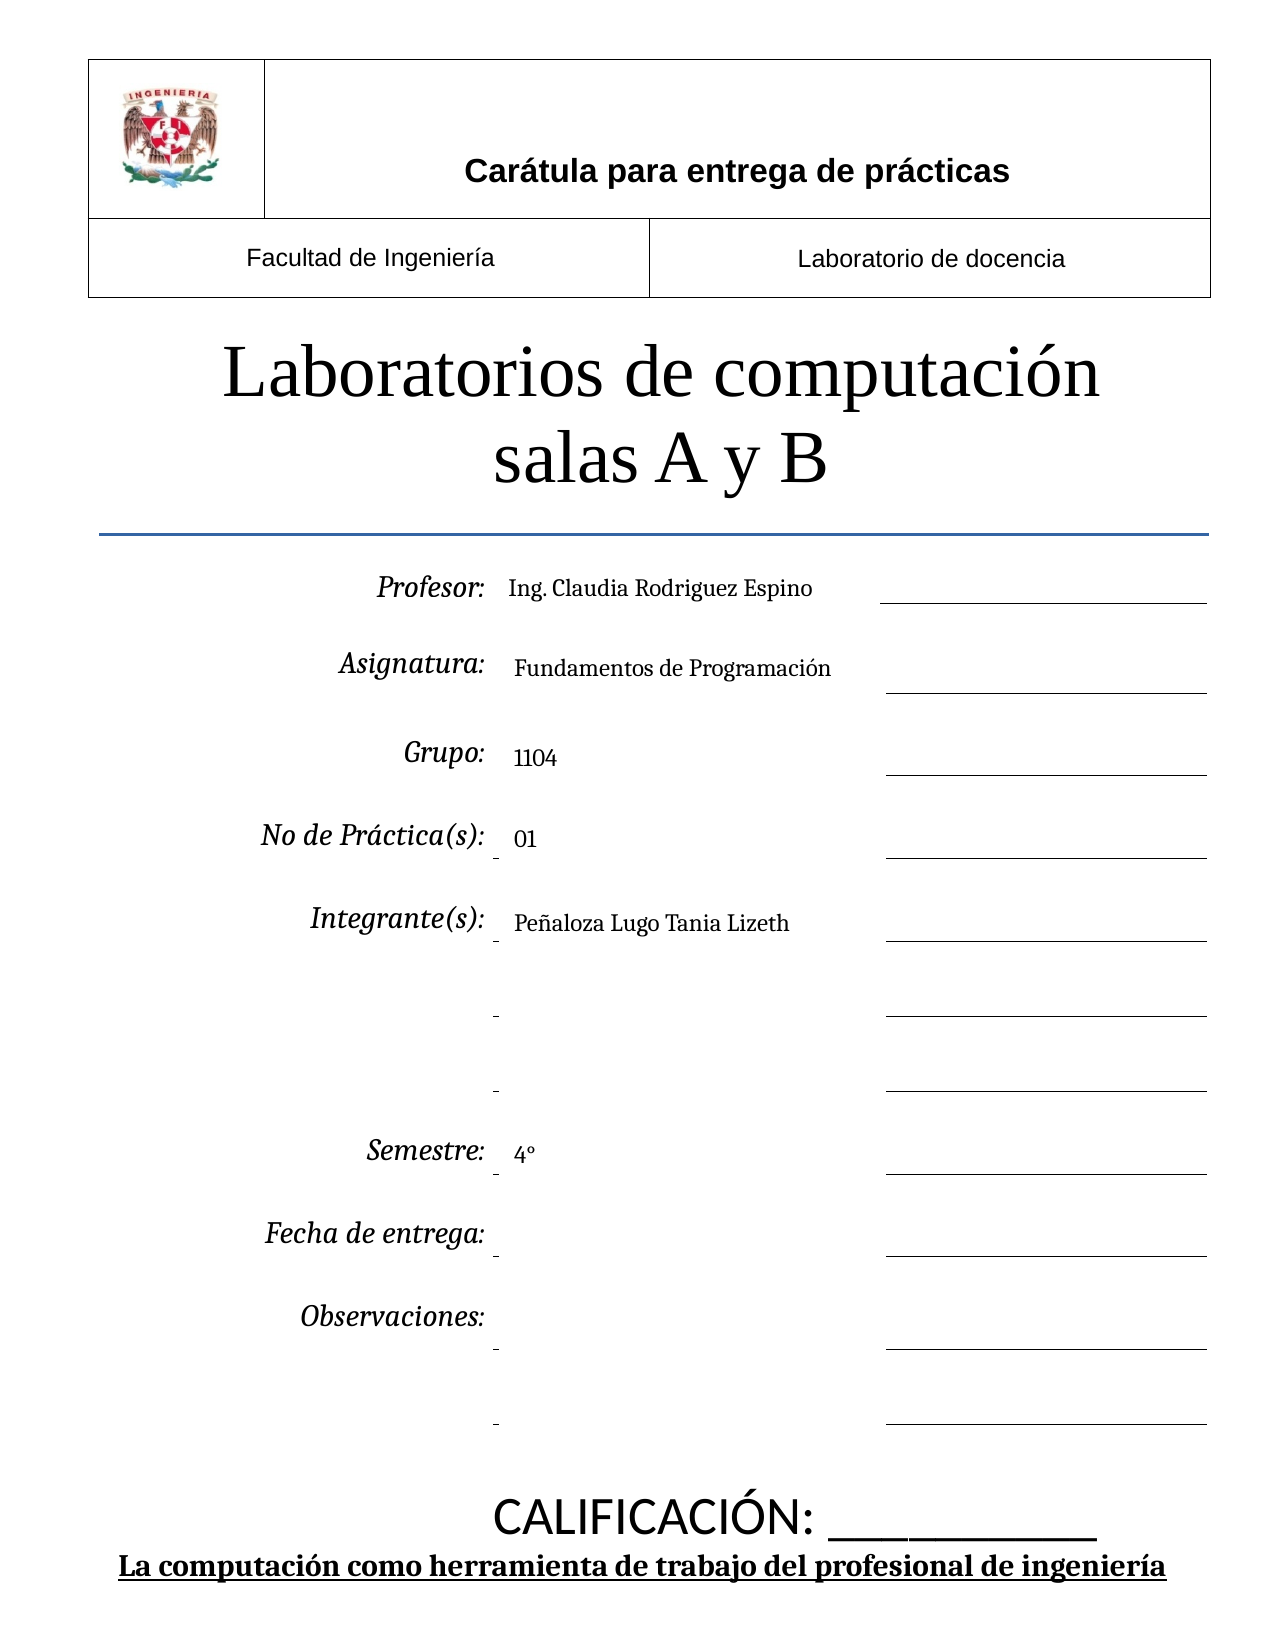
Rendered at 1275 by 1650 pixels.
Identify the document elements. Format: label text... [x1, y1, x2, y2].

text Laboratorios de computación [118, 326, 1205, 413]
text salas A y B [118, 413, 1205, 499]
table_cell [886, 1017, 1207, 1091]
table_cell Integrante(s): [118, 858, 493, 941]
table_header [493, 528, 1207, 533]
table_cell [118, 1016, 493, 1091]
table_cell [118, 1349, 493, 1424]
table_cell Fecha de entrega: [118, 1174, 493, 1256]
table_header [118, 528, 493, 533]
table_header Profesor: [118, 536, 493, 603]
table_cell Asignatura: [118, 603, 493, 692]
table_cell [499, 604, 1207, 736]
table_cell [493, 942, 499, 1016]
table_cell [493, 1092, 1207, 1217]
table_cell [493, 1017, 499, 1091]
table_cell [886, 1350, 1207, 1424]
table_cell Facultad de Ingeniería [89, 219, 649, 297]
table_cell Grupo: [118, 693, 493, 775]
table_cell No de Práctica(s): [118, 775, 493, 858]
table_cell [886, 942, 1207, 1016]
table_cell [499, 694, 1207, 818]
table_cell [118, 941, 493, 1016]
table_cell [493, 859, 1207, 1131]
table_cell [493, 1175, 1207, 1447]
table_header Carátula para entrega de prácticas [265, 60, 1210, 217]
table_cell Observaciones: [118, 1256, 493, 1349]
text CALIFICACIÓN: __________ [118, 1482, 1205, 1548]
table_cell Semestre: [118, 1091, 493, 1174]
table_cell [493, 1350, 499, 1424]
table_header [89, 60, 264, 217]
table_cell [493, 776, 1207, 901]
table_header [493, 536, 1207, 797]
table_cell Laboratorio de docencia [650, 219, 1210, 297]
table_cell [886, 1257, 1207, 1349]
table_cell [493, 1257, 499, 1349]
text La computación como herramienta de trabajo del profesional de ingeniería [118, 1548, 1205, 1584]
